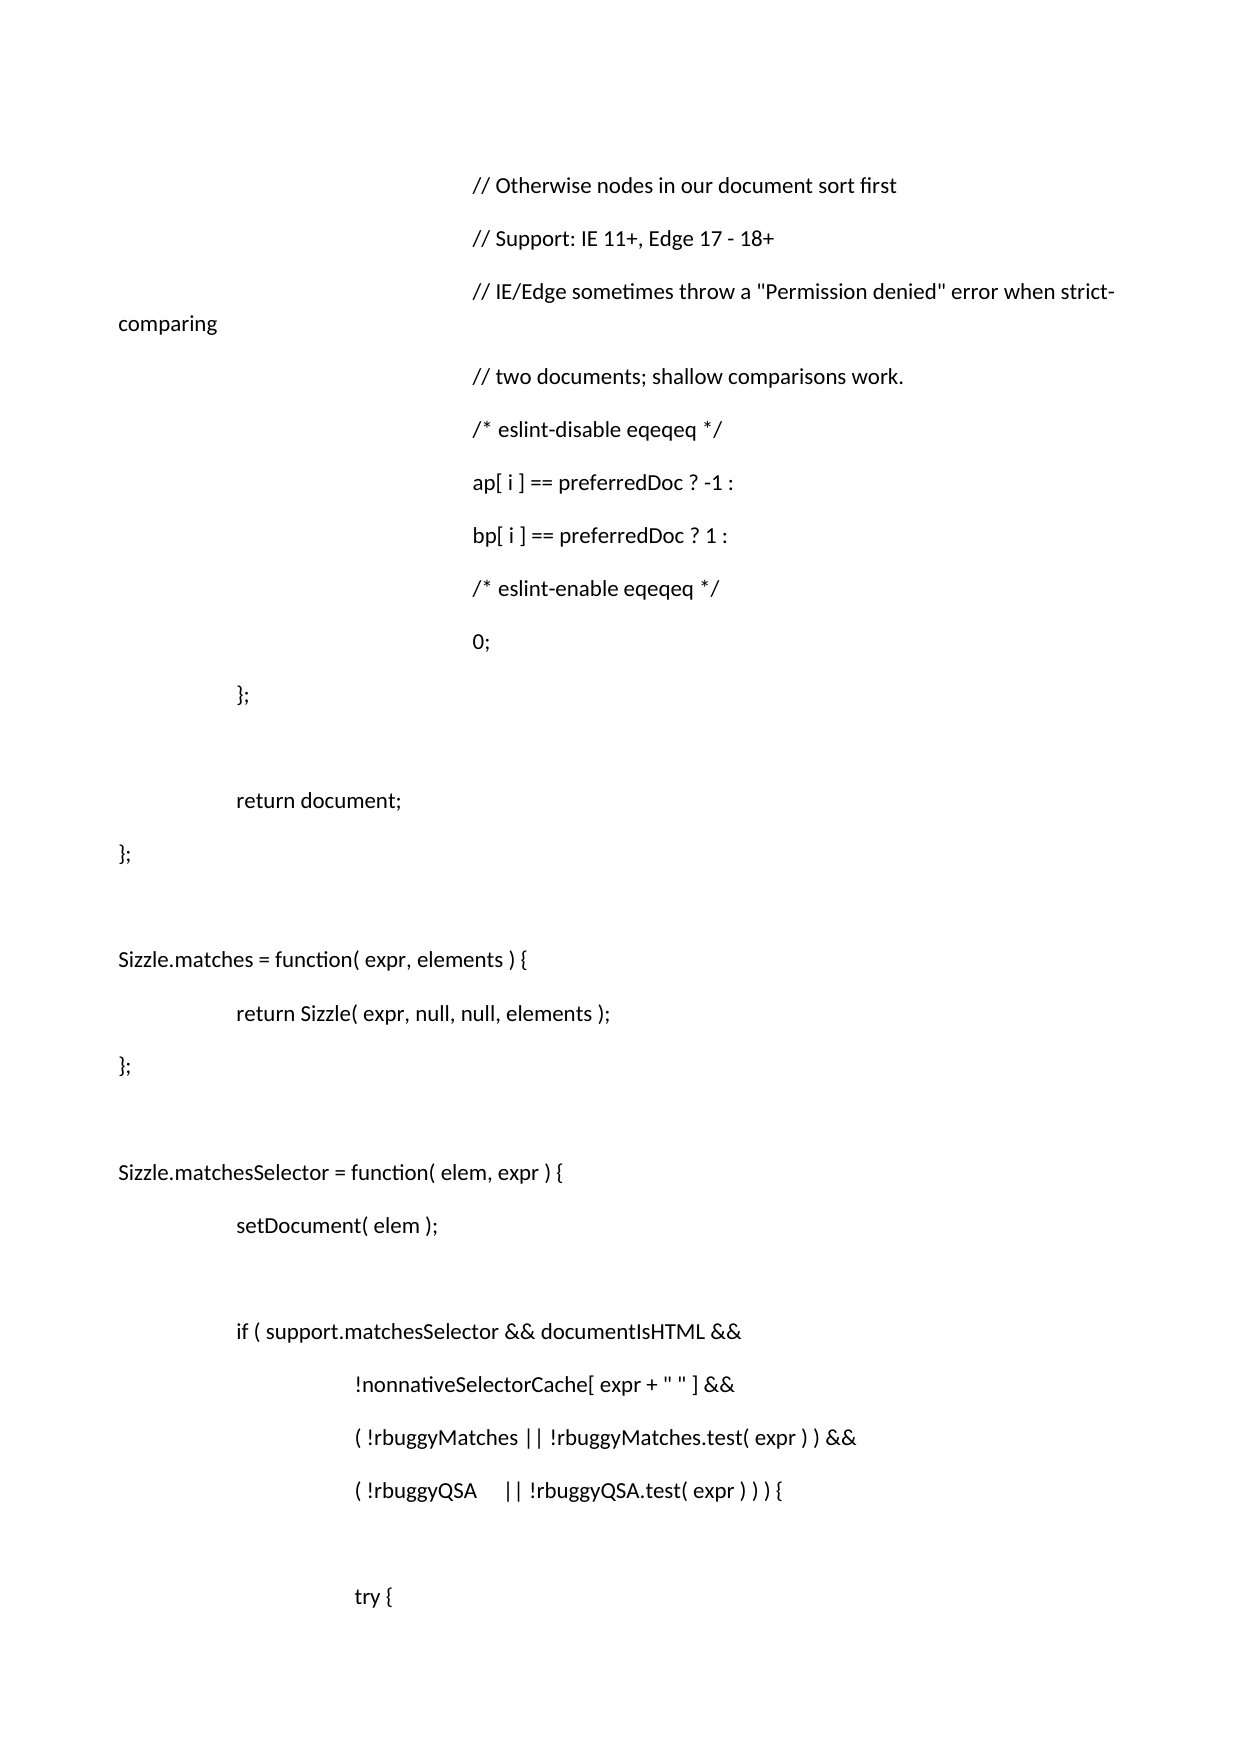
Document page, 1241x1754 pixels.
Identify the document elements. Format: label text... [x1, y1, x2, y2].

text // two documents; shallow comparisons work. [118, 362, 1122, 390]
text /* eslint-disable eqeqeq */ [118, 415, 1122, 443]
text !nonnativeSelectorCache[ expr + " " ] && [118, 1370, 1122, 1398]
text return Sizzle( expr, null, null, elements ); [118, 999, 1122, 1027]
text setDocument( elem ); [118, 1211, 1122, 1239]
text // Support: IE 11+, Edge 17 - 18+ [118, 224, 1122, 252]
text bp[ i ] == preferredDoc ? 1 : [118, 521, 1122, 549]
text /* eslint-enable eqeqeq */ [118, 574, 1122, 602]
text 0; [118, 627, 1122, 656]
text Sizzle.matches = function( expr, elements ) { [118, 946, 1122, 974]
text if ( support.matchesSelector && documentIsHTML && [118, 1317, 1122, 1345]
text }; [118, 839, 1122, 868]
text // IE/Edge sometimes throw a "Permission denied" error when strict-comparing [118, 277, 1122, 337]
text }; [118, 681, 1122, 708]
text ap[ i ] == preferredDoc ? -1 : [118, 468, 1122, 496]
text // Otherwise nodes in our document sort first [118, 171, 1122, 199]
text }; [118, 1052, 1122, 1080]
text Sizzle.matchesSelector = function( elem, expr ) { [118, 1158, 1122, 1186]
text ( !rbuggyQSA || !rbuggyQSA.test( expr ) ) ) { [118, 1476, 1122, 1504]
text return document; [118, 787, 1122, 814]
text try { [118, 1582, 1122, 1610]
text ( !rbuggyMatches || !rbuggyMatches.test( expr ) ) && [118, 1423, 1122, 1451]
